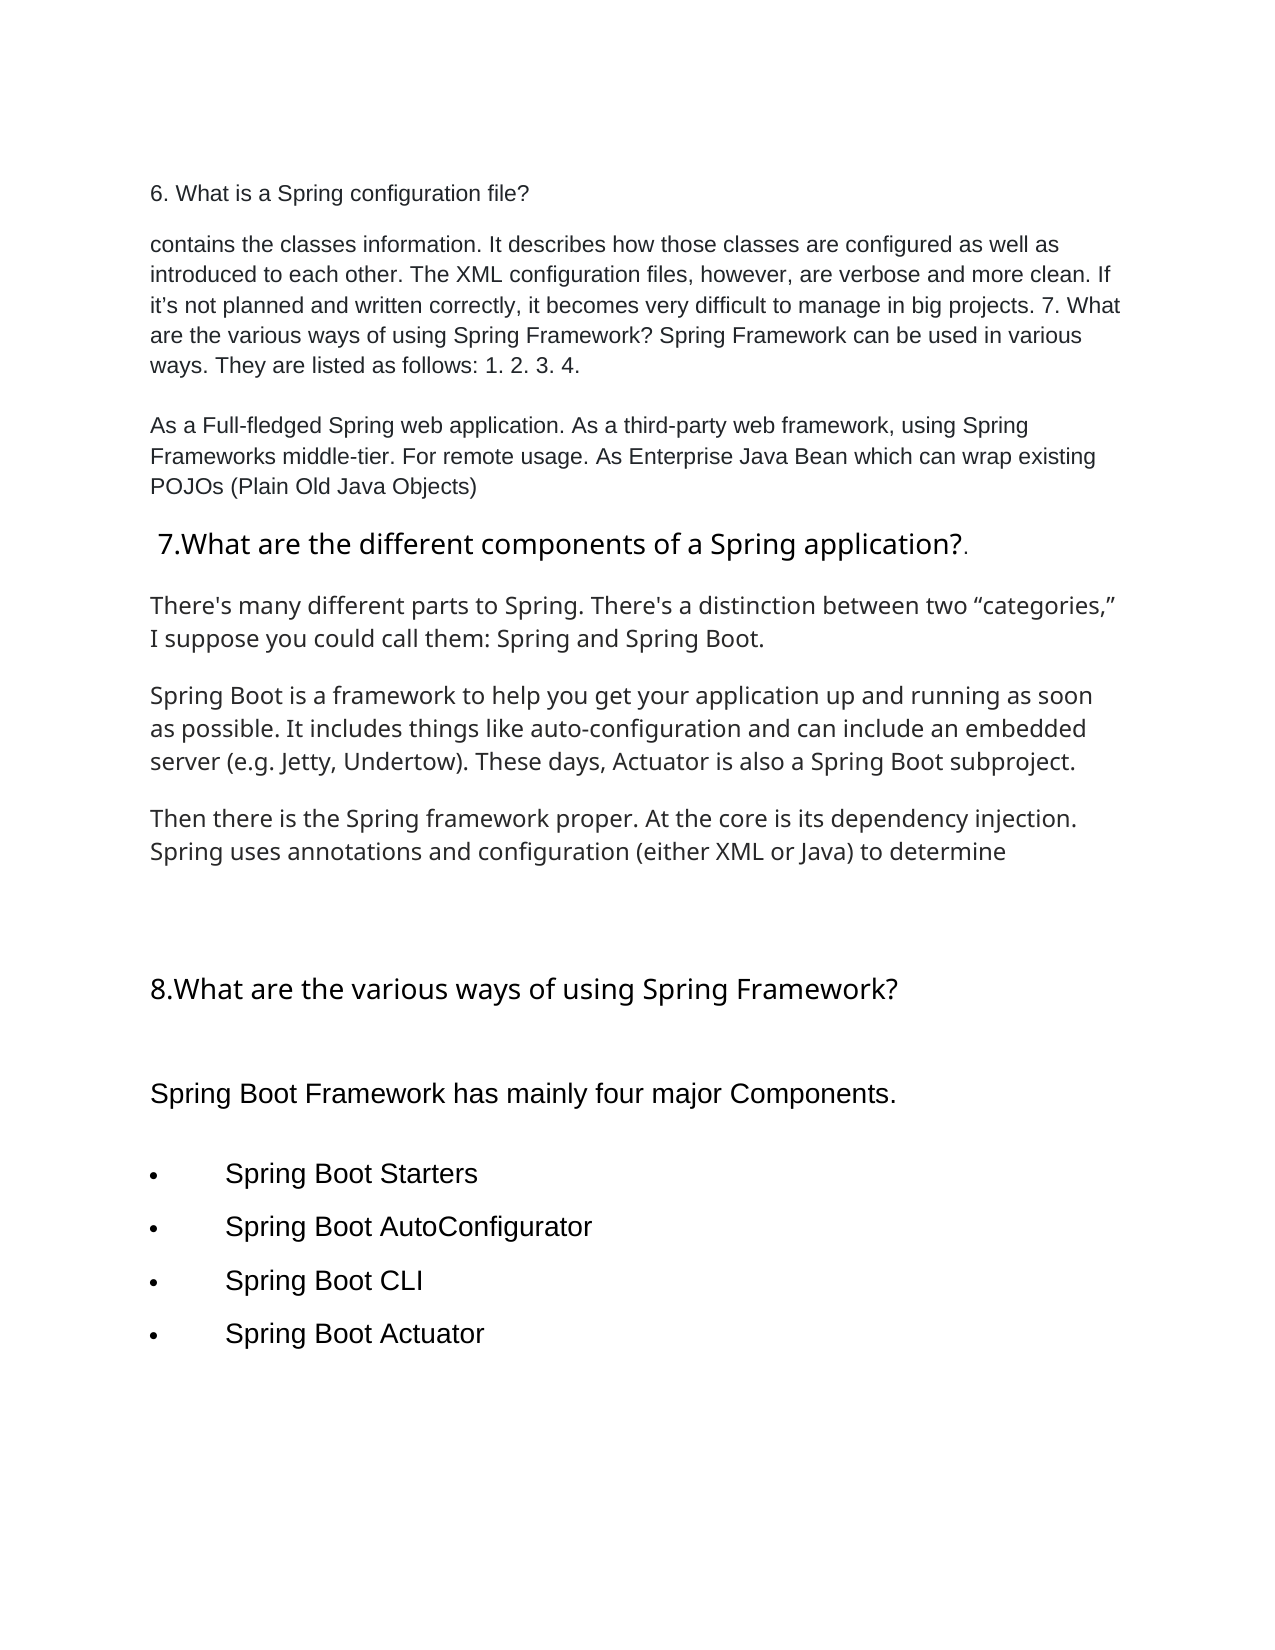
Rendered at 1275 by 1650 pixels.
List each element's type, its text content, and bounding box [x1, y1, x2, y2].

text 7.What are the different components of a Spring application?. [150, 524, 1125, 562]
text contains the classes information. It describes how those classes are configured as well as introduced to each other. The XML configuration files, however, are verbose and more clean. If it’s not planned and written correctly, it becomes very difficult to manage in big projects. 7. What are the various ways of using Spring Framework? Spring Framework can be used in various ways. They are listed as follows: 1. 2. 3. 4. As a Full-fledged Spring web application. As a third-party web framework, using Spring Frameworks middle-tier. For remote usage. As Enterprise Java Bean which can wrap existing POJOs (Plain Old Java Objects) [150, 231, 1125, 499]
text Then there is the Spring framework proper. At the core is its dependency injection. Spring uses annotations and configuration (either XML or Java) to determine [150, 802, 1125, 867]
list Spring Boot Starters [150, 1157, 1125, 1189]
text Spring Boot Framework has mainly four major Components. [150, 1072, 1125, 1109]
text Spring Boot is a framework to help you get your application up and running as soon as possible. It includes things like auto-configuration and can include an embedded server (e.g. Jetty, Undertow). These days, Actuator is also a Spring Boot subproject. [150, 679, 1125, 777]
list Spring Boot AutoConfigurator [150, 1210, 1125, 1243]
list Spring Boot Actuator [150, 1317, 1125, 1349]
text There's many different parts to Spring. There's a distinction between two “categories,” I suppose you could call them: Spring and Spring Boot. [150, 589, 1125, 654]
list Spring Boot CLI [150, 1263, 1125, 1296]
text 6. What is a Spring configuration file? [150, 150, 1125, 207]
text 8.What are the various ways of using Spring Framework? [150, 969, 1125, 1007]
